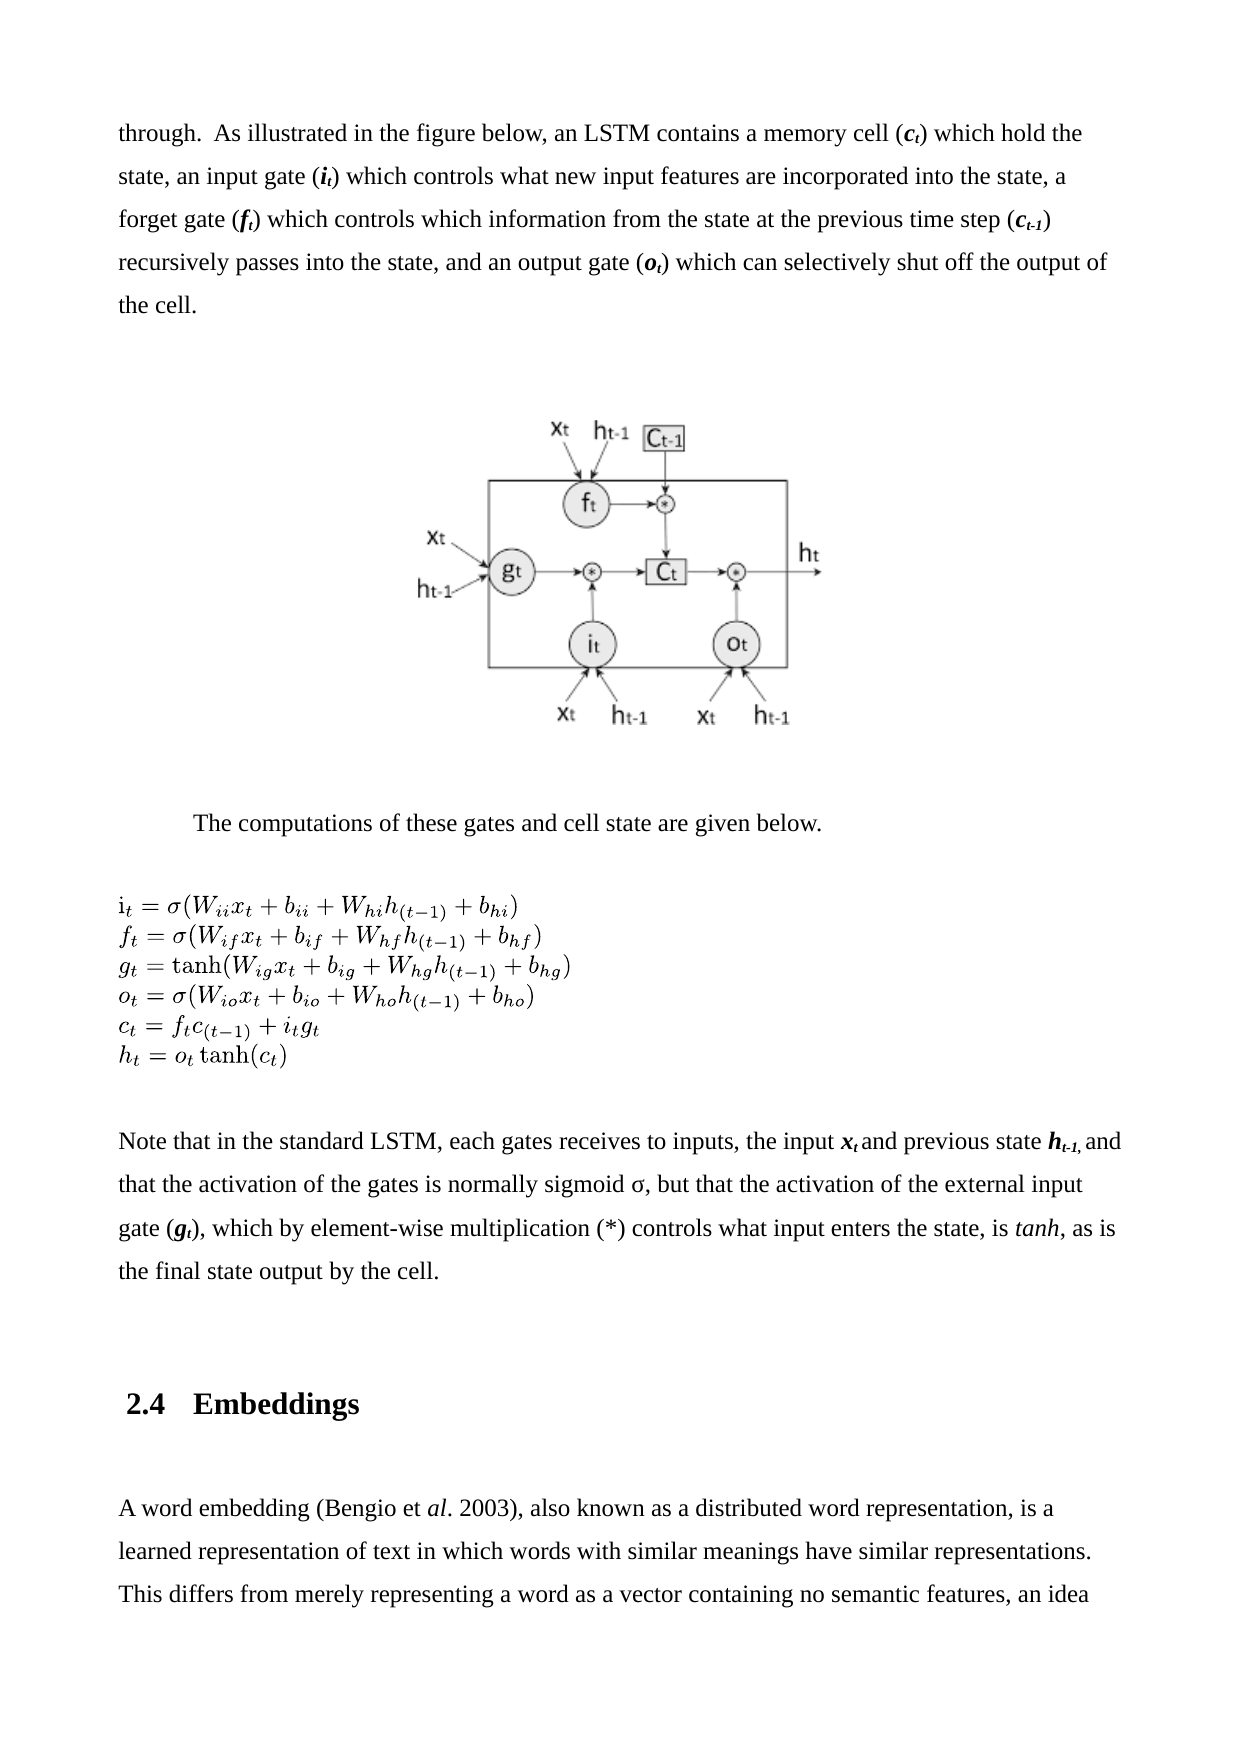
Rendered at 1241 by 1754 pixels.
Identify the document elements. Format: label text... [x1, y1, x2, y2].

text The computations of these gates and cell state are given below. [118, 808, 1122, 837]
text Note that in the standard LSTM, each gates receives to inputs, the input xt and previous state ht-1, and that the activation of the gates is normally sigmoid σ, but that the activation of the external input gate (gt), which by element-wise multiplication (*) controls what input enters the state, is tanh, as is the final state output by the cell. [118, 1126, 1122, 1284]
picture [417, 420, 823, 725]
list Embeddings [118, 1385, 1122, 1421]
text A word embedding (Bengio et al. 2003), also known as a distributed word representation, is a learned representation of text in which words with similar meanings have similar representations. This differs from merely representing a word as a vector containing no semantic features, an idea [118, 1493, 1122, 1608]
text through. As illustrated in the figure below, an LSTM contains a memory cell (ct) which hold the state, an input gate (it) which controls what new input features are incorporated into the state, a forget gate (ft) which controls which information from the state at the previous time step (ct-1) recursively passes into the state, and an output gate (ot) which can selectively shut off the output of the cell. [118, 118, 1122, 319]
